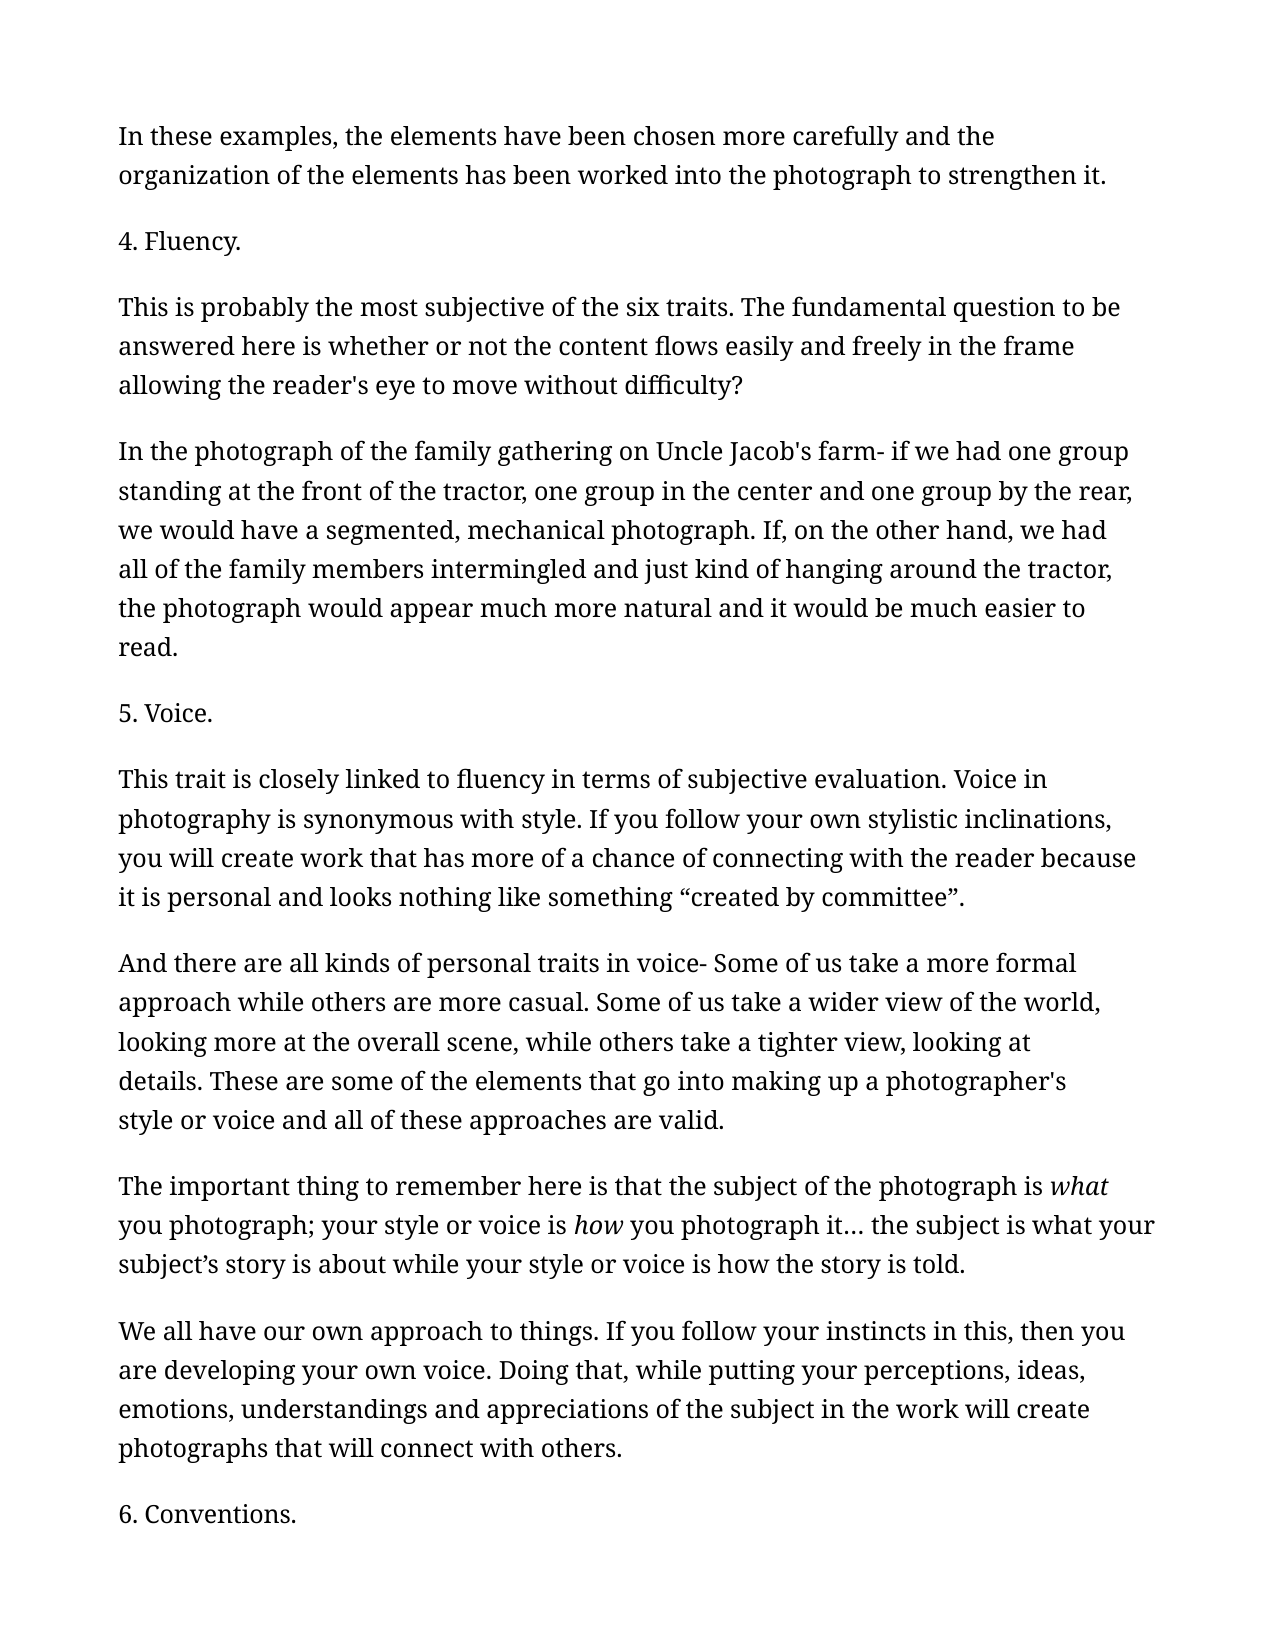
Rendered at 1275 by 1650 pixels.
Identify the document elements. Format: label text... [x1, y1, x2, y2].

subtitle 4. Fluency. [118, 223, 1157, 257]
text And there are all kinds of personal traits in voice- Some of us take a more formal approach while others are more casual. Some of us take a wider view of the world, looking more at the overall scene, while others take a tighter view, looking at details. These are some of the elements that go into making up a photographer's style or voice and all of these approaches are valid. [118, 946, 1120, 1137]
text This is probably the most subjective of the six traits. The fundamental question to be answered here is whether or not the content flows easily and freely in the frame allowing the reader's eye to move without difficulty? [118, 289, 1157, 402]
text We all have our own approach to things. If you follow your instincts in this, then you are developing your own voice. Doing that, while putting your perceptions, ideas, emotions, understandings and appreciations of the subject in the work will create photographs that will connect with others. [118, 1313, 1139, 1465]
text In these examples, the elements have been chosen more carefully and the organization of the elements has been worked into the photograph to strengthen it. [118, 118, 1120, 191]
text The important thing to remember here is that the subject of the photograph is what you photograph; your style or voice is how you photograph it… the subject is what your subject’s story is about while your style or voice is how the story is told. [118, 1169, 1157, 1281]
text In the photograph of the family gathering on Uncle Jacob's farm- if we had one group standing at the front of the tractor, one group in the center and one group by the rear, we would have a segmented, mechanical photograph. If, on the other hand, we had all of the family members intermingled and just kind of hanging around the tractor, the photograph would appear much more natural and it would be much easier to read. [118, 434, 1141, 664]
subtitle 5. Voice. [118, 696, 1157, 730]
text This trait is closely linked to fluency in terms of subjective evaluation. Voice in photography is synonymous with style. If you follow your own stylistic inclinations, you will create work that has more of a chance of connecting with the reader because it is personal and looks nothing like something “created by committee”. [118, 762, 1143, 914]
subtitle 6. Conventions. [118, 1497, 1157, 1531]
